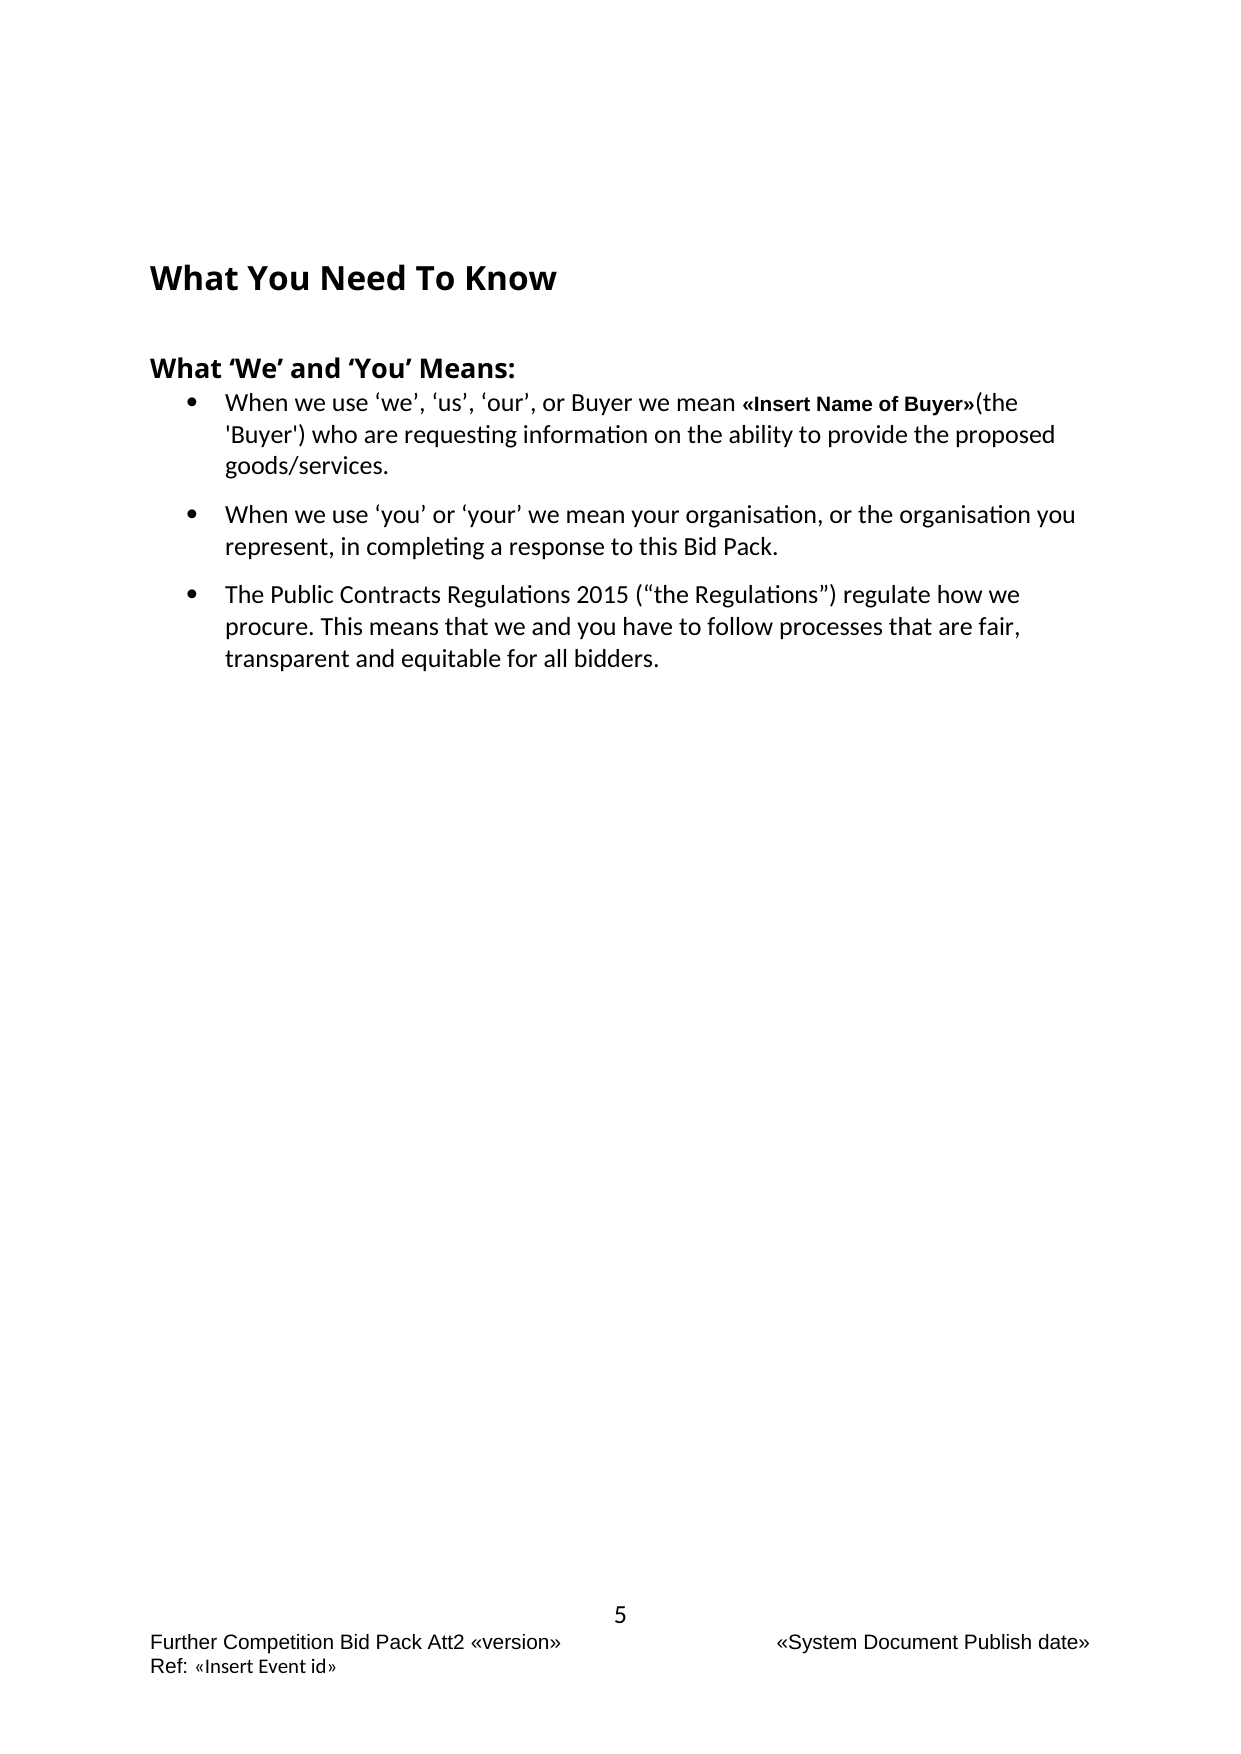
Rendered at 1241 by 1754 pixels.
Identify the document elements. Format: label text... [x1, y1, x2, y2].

subtitle What ‘We’ and ‘You’ Means: [150, 349, 1090, 386]
list The Public Contracts Regulations 2015 (“the Regulations”) regulate how we procure. This means that we and you have to follow processes that are fair, transparent and equitable for all bidders. [187, 578, 1090, 673]
list When we use ‘we’, ‘us’, ‘our’, or Buyer we mean «Insert Name of Buyer»(the 'Buyer') who are requesting information on the ability to provide the proposed goods/services. [187, 386, 1090, 481]
list When we use ‘you’ or ‘your’ we mean your organisation, or the organisation you represent, in completing a response to this Bid Pack. [187, 498, 1090, 561]
subtitle What You Need To Know [150, 255, 1090, 301]
